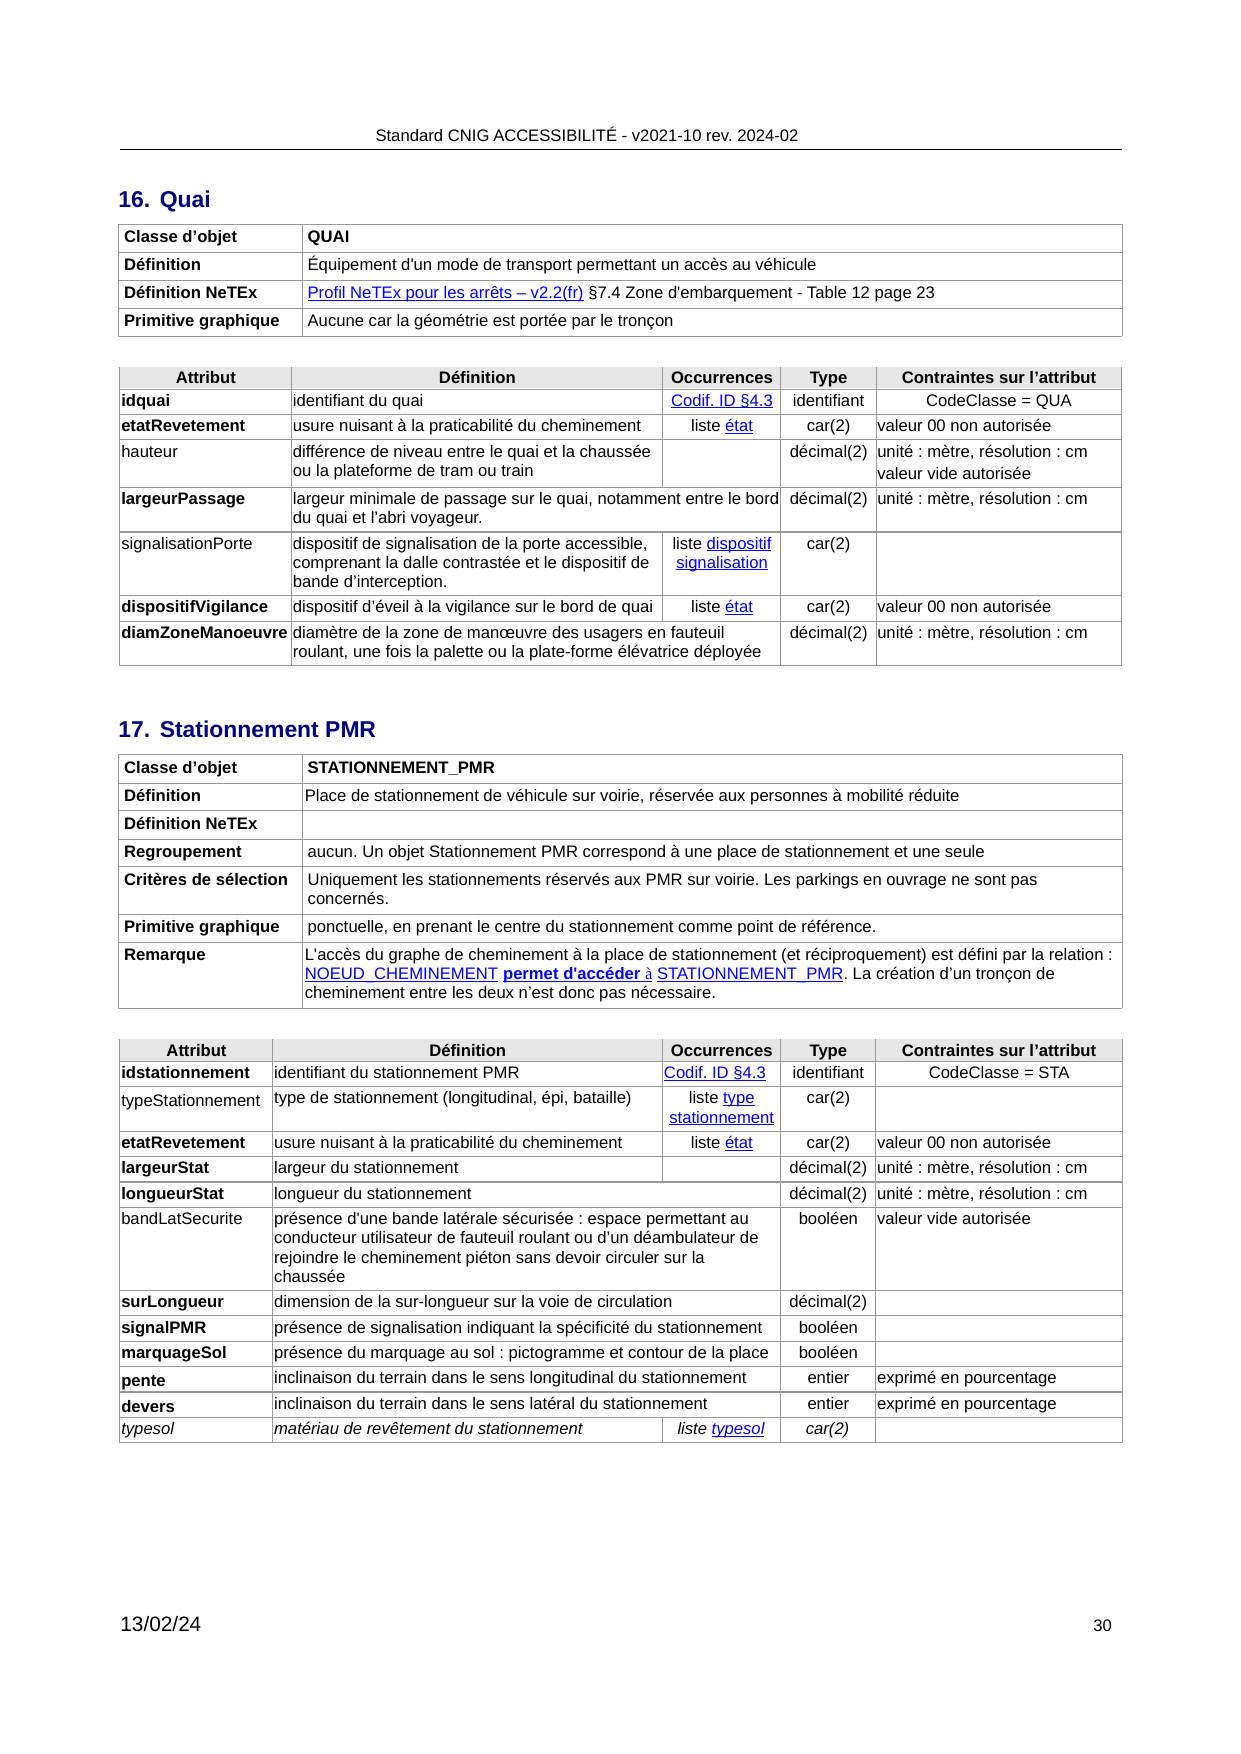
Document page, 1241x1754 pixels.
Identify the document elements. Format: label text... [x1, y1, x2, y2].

table_cell dispositifVigilance [120, 596, 291, 621]
table_cell idstationnement [120, 1062, 272, 1086]
table_cell Équipement d'un mode de transport permettant un accès au véhicule [303, 253, 1122, 280]
table_cell longueur du stationnement [273, 1183, 780, 1207]
table_cell longueurStat [120, 1183, 272, 1207]
table_cell car(2) [781, 533, 876, 595]
table_cell Regroupement [119, 840, 302, 866]
table_cell diamètre de la zone de manœuvre des usagers en fauteuil roulant, une fois la palette ou la plate-forme élévatrice déployée [292, 622, 780, 665]
table_header Occurrences [663, 1039, 780, 1061]
subtitle Stationnement PMR [118, 716, 1122, 743]
subtitle Quai [118, 186, 1122, 212]
table_header QUAI [303, 225, 1122, 252]
table_cell unité : mètre, résolution : cm [877, 622, 1121, 665]
table_cell valeur 00 non autorisée [877, 596, 1121, 621]
table_cell Définition [119, 253, 302, 280]
table_cell [876, 1316, 1122, 1341]
table_cell ponctuelle, en prenant le centre du stationnement comme point de référence. [303, 915, 1122, 942]
table_cell car(2) [781, 1087, 875, 1131]
table_cell CodeClasse = STA [876, 1062, 1122, 1086]
table_cell liste typesol [663, 1418, 780, 1442]
table_cell [663, 1157, 780, 1181]
table_cell hauteur [120, 440, 291, 487]
table_cell [877, 533, 1121, 595]
table_cell liste dispositif signalisation [663, 533, 780, 595]
table_cell identifiant du quai [292, 390, 662, 414]
table_header Attribut [120, 1039, 272, 1061]
table_cell [303, 811, 1122, 838]
table_cell aucun. Un objet Stationnement PMR correspond à une place de stationnement et une seule [303, 840, 1122, 866]
table_cell exprimé en pourcentage [876, 1393, 1122, 1417]
table_cell largeur du stationnement [273, 1157, 662, 1181]
table_cell exprimé en pourcentage [876, 1367, 1122, 1391]
table_cell [876, 1291, 1122, 1315]
table_header Classe d’objet [119, 755, 302, 782]
table_cell Aucune car la géométrie est portée par le tronçon [303, 309, 1122, 336]
table_cell typesol [120, 1418, 272, 1442]
table_cell Primitive graphique [119, 309, 302, 336]
table_cell bandLatSecurite [120, 1208, 272, 1290]
table_cell Définition NeTEx [119, 811, 302, 838]
table_cell inclinaison du terrain dans le sens latéral du stationnement [273, 1393, 780, 1417]
table_cell idquai [120, 390, 291, 414]
table_cell largeurPassage [120, 488, 291, 531]
table_cell identifiant [781, 390, 876, 414]
table_cell unité : mètre, résolution : cm [877, 488, 1121, 531]
table_cell décimal(2) [781, 440, 876, 487]
table_cell L'accès du graphe de cheminement à la place de stationnement (et réciproquement) est défini par la relation : NOEUD_CHEMINEMENT permet d'accéder à STATIONNEMENT_PMR. La création d’un tronçon de cheminement entre les deux n’est donc pas nécessaire. [303, 943, 1122, 1008]
table_cell dispositif d’éveil à la vigilance sur le bord de quai [292, 596, 662, 621]
table_cell unité : mètre, résolution : cm [876, 1183, 1122, 1207]
table_cell booléen [781, 1316, 875, 1341]
table_cell unité : mètre, résolution : cm [876, 1157, 1122, 1181]
table_cell Uniquement les stationnements réservés aux PMR sur voirie. Les parkings en ouvrage ne sont pas concernés. [303, 867, 1122, 914]
table_cell Remarque [119, 943, 302, 1008]
table_cell valeur 00 non autorisée [877, 415, 1121, 439]
table_header STATIONNEMENT_PMR [303, 755, 1122, 782]
table_cell identifiant du stationnement PMR [273, 1062, 662, 1086]
table_cell car(2) [781, 1418, 875, 1442]
table_cell signalPMR [120, 1316, 272, 1341]
table_cell etatRevetement [120, 1132, 272, 1156]
table_cell Critères de sélection [119, 867, 302, 914]
table_cell Profil NeTEx pour les arrêts – v2.2(fr) §7.4 Zone d'embarquement - Table 12 page 23 [303, 281, 1122, 308]
table_cell décimal(2) [781, 1291, 875, 1315]
table_cell valeur vide autorisée [876, 1208, 1122, 1290]
table_cell [876, 1418, 1122, 1442]
table_cell décimal(2) [781, 1157, 875, 1181]
table_cell entier [781, 1367, 875, 1391]
table_cell dispositif de signalisation de la porte accessible, comprenant la dalle contrastée et le dispositif de bande d’interception. [292, 533, 662, 595]
table_cell unité : mètre, résolution : cm valeur vide autorisée [877, 440, 1121, 487]
table_cell [876, 1087, 1122, 1131]
table_cell liste état [663, 415, 780, 439]
table_cell Codif. ID §4.3 [663, 1062, 780, 1086]
table_header Définition [292, 367, 662, 388]
table_cell largeur minimale de passage sur le quai, notamment entre le bord du quai et l’abri voyageur. [292, 488, 780, 531]
table_cell car(2) [781, 1132, 875, 1156]
table_cell usure nuisant à la praticabilité du cheminement [292, 415, 662, 439]
table_cell [876, 1342, 1122, 1366]
table_cell décimal(2) [781, 622, 876, 665]
table_cell [663, 440, 780, 487]
table_header Type [781, 367, 876, 388]
table_header Contraintes sur l’attribut [876, 1039, 1122, 1061]
table_cell Place de stationnement de véhicule sur voirie, réservée aux personnes à mobilité réduite [303, 784, 1122, 810]
table_cell matériau de revêtement du stationnement [273, 1418, 662, 1442]
table_cell largeurStat [120, 1157, 272, 1181]
table_cell présence d'une bande latérale sécurisée : espace permettant au conducteur utilisateur de fauteuil roulant ou d’un déambulateur de rejoindre le cheminement piéton sans devoir circuler sur la chaussée [273, 1208, 780, 1290]
table_cell booléen [781, 1208, 875, 1290]
table_cell surLongueur [120, 1291, 272, 1315]
table_cell type de stationnement (longitudinal, épi, bataille) [273, 1087, 662, 1131]
table_cell présence de signalisation indiquant la spécificité du stationnement [273, 1316, 780, 1341]
table_cell etatRevetement [120, 415, 291, 439]
table_header Classe d’objet [119, 225, 302, 252]
table_cell décimal(2) [781, 488, 876, 531]
table_cell dimension de la sur-longueur sur la voie de circulation [273, 1291, 780, 1315]
table_cell devers [120, 1393, 272, 1417]
table_cell valeur 00 non autorisée [876, 1132, 1122, 1156]
table_cell signalisationPorte [120, 533, 291, 595]
table_cell marquageSol [120, 1342, 272, 1366]
table_cell liste type stationnement [663, 1087, 780, 1131]
table_header Contraintes sur l’attribut [877, 367, 1121, 388]
table_cell car(2) [781, 596, 876, 621]
table_cell typeStationnement [120, 1087, 272, 1131]
table_cell décimal(2) [781, 1183, 875, 1207]
table_cell Primitive graphique [119, 915, 302, 942]
table_header Occurrences [663, 367, 780, 388]
table_cell booléen [781, 1342, 875, 1366]
table_cell liste état [663, 596, 780, 621]
table_header Définition [273, 1039, 662, 1061]
table_cell usure nuisant à la praticabilité du cheminement [273, 1132, 662, 1156]
table_cell entier [781, 1393, 875, 1417]
table_cell Définition [119, 784, 302, 810]
table_cell Définition NeTEx [119, 281, 302, 308]
table_cell diamZoneManoeuvre [120, 622, 291, 665]
table_cell présence du marquage au sol : pictogramme et contour de la place [273, 1342, 780, 1366]
table_cell identifiant [781, 1062, 875, 1086]
table_cell Codif. ID §4.3 [663, 390, 780, 414]
table_cell différence de niveau entre le quai et la chaussée ou la plateforme de tram ou train [292, 440, 662, 487]
table_cell CodeClasse = QUA [877, 390, 1121, 414]
table_cell pente [120, 1367, 272, 1391]
table_cell inclinaison du terrain dans le sens longitudinal du stationnement [273, 1367, 780, 1391]
table_header Attribut [120, 367, 291, 388]
table_cell car(2) [781, 415, 876, 439]
table_header Type [781, 1039, 875, 1061]
table_cell liste état [663, 1132, 780, 1156]
